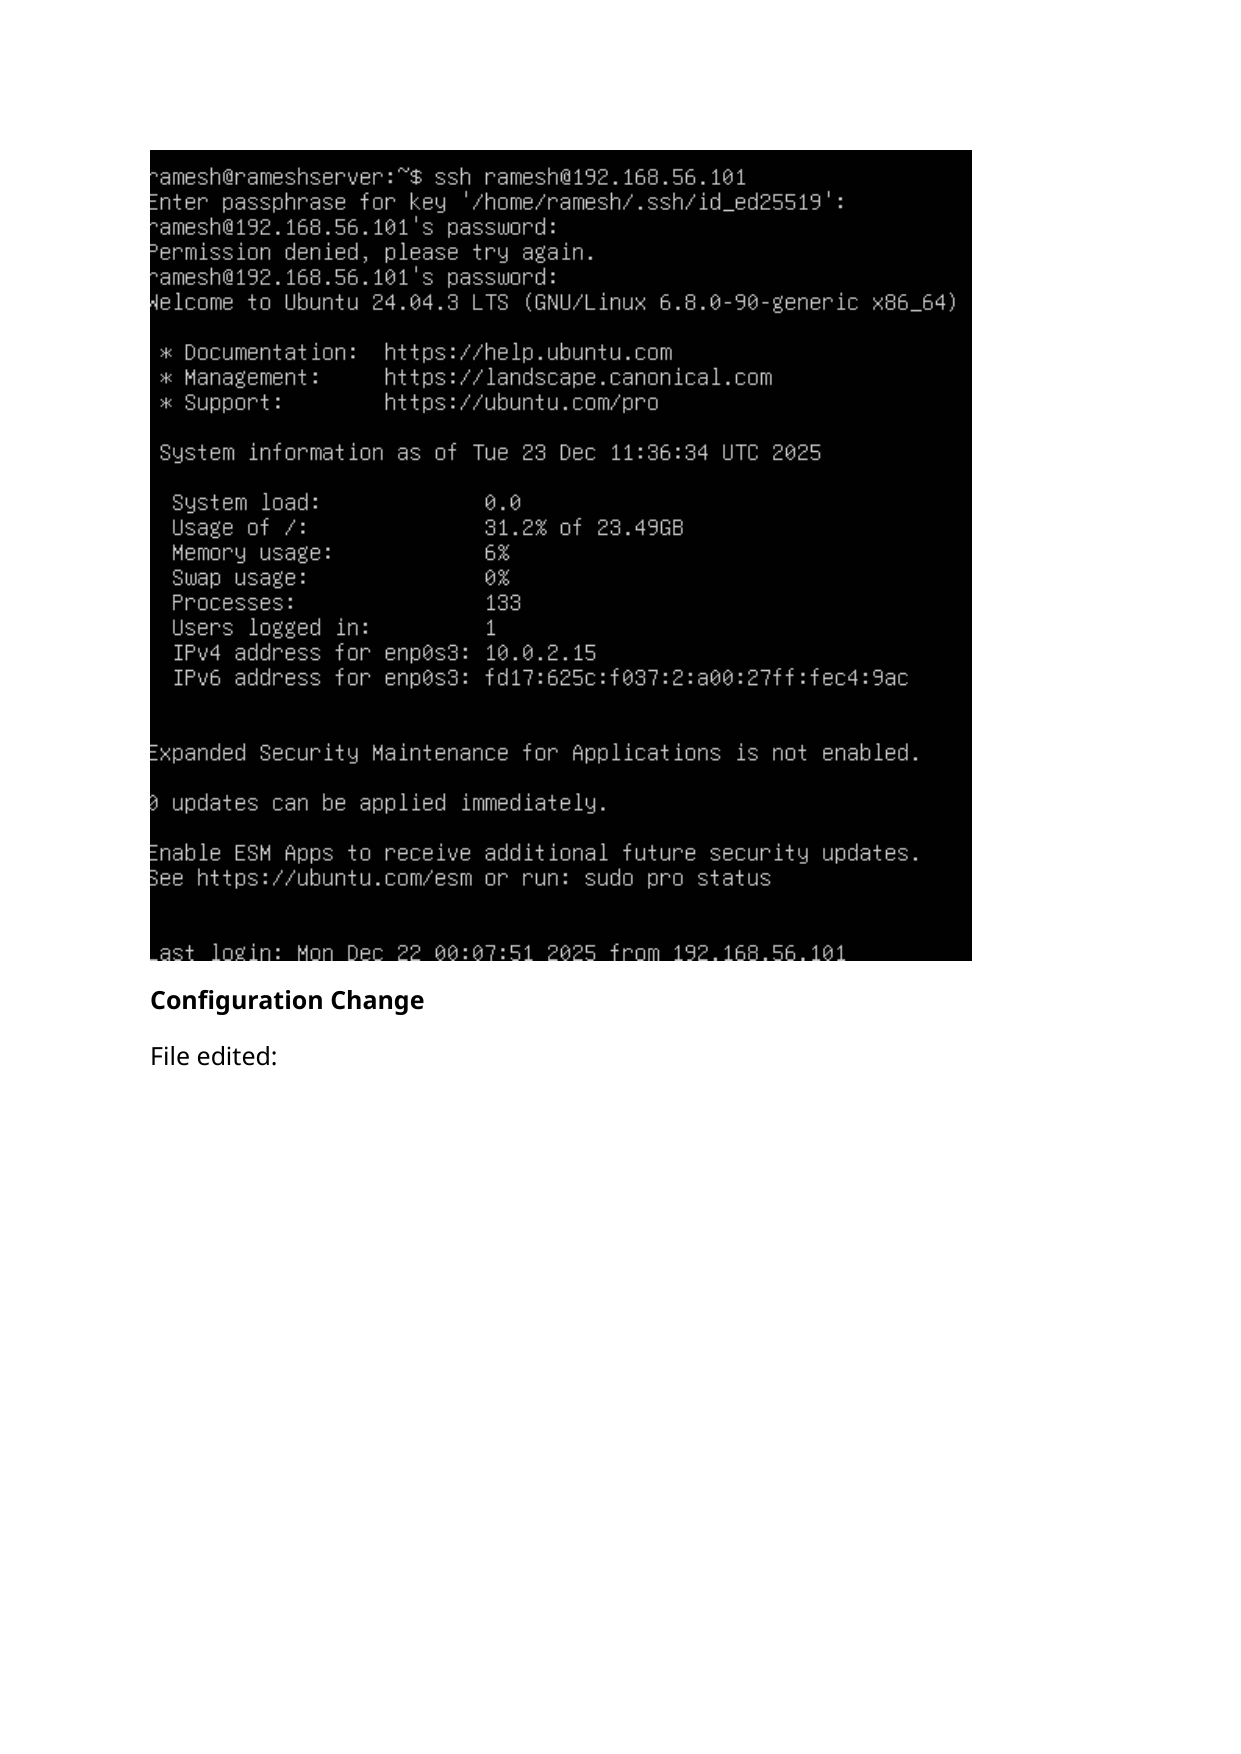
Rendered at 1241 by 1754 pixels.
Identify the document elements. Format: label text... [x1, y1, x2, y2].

text File edited: [150, 1039, 1090, 1073]
text Configuration Change [150, 983, 1090, 1017]
